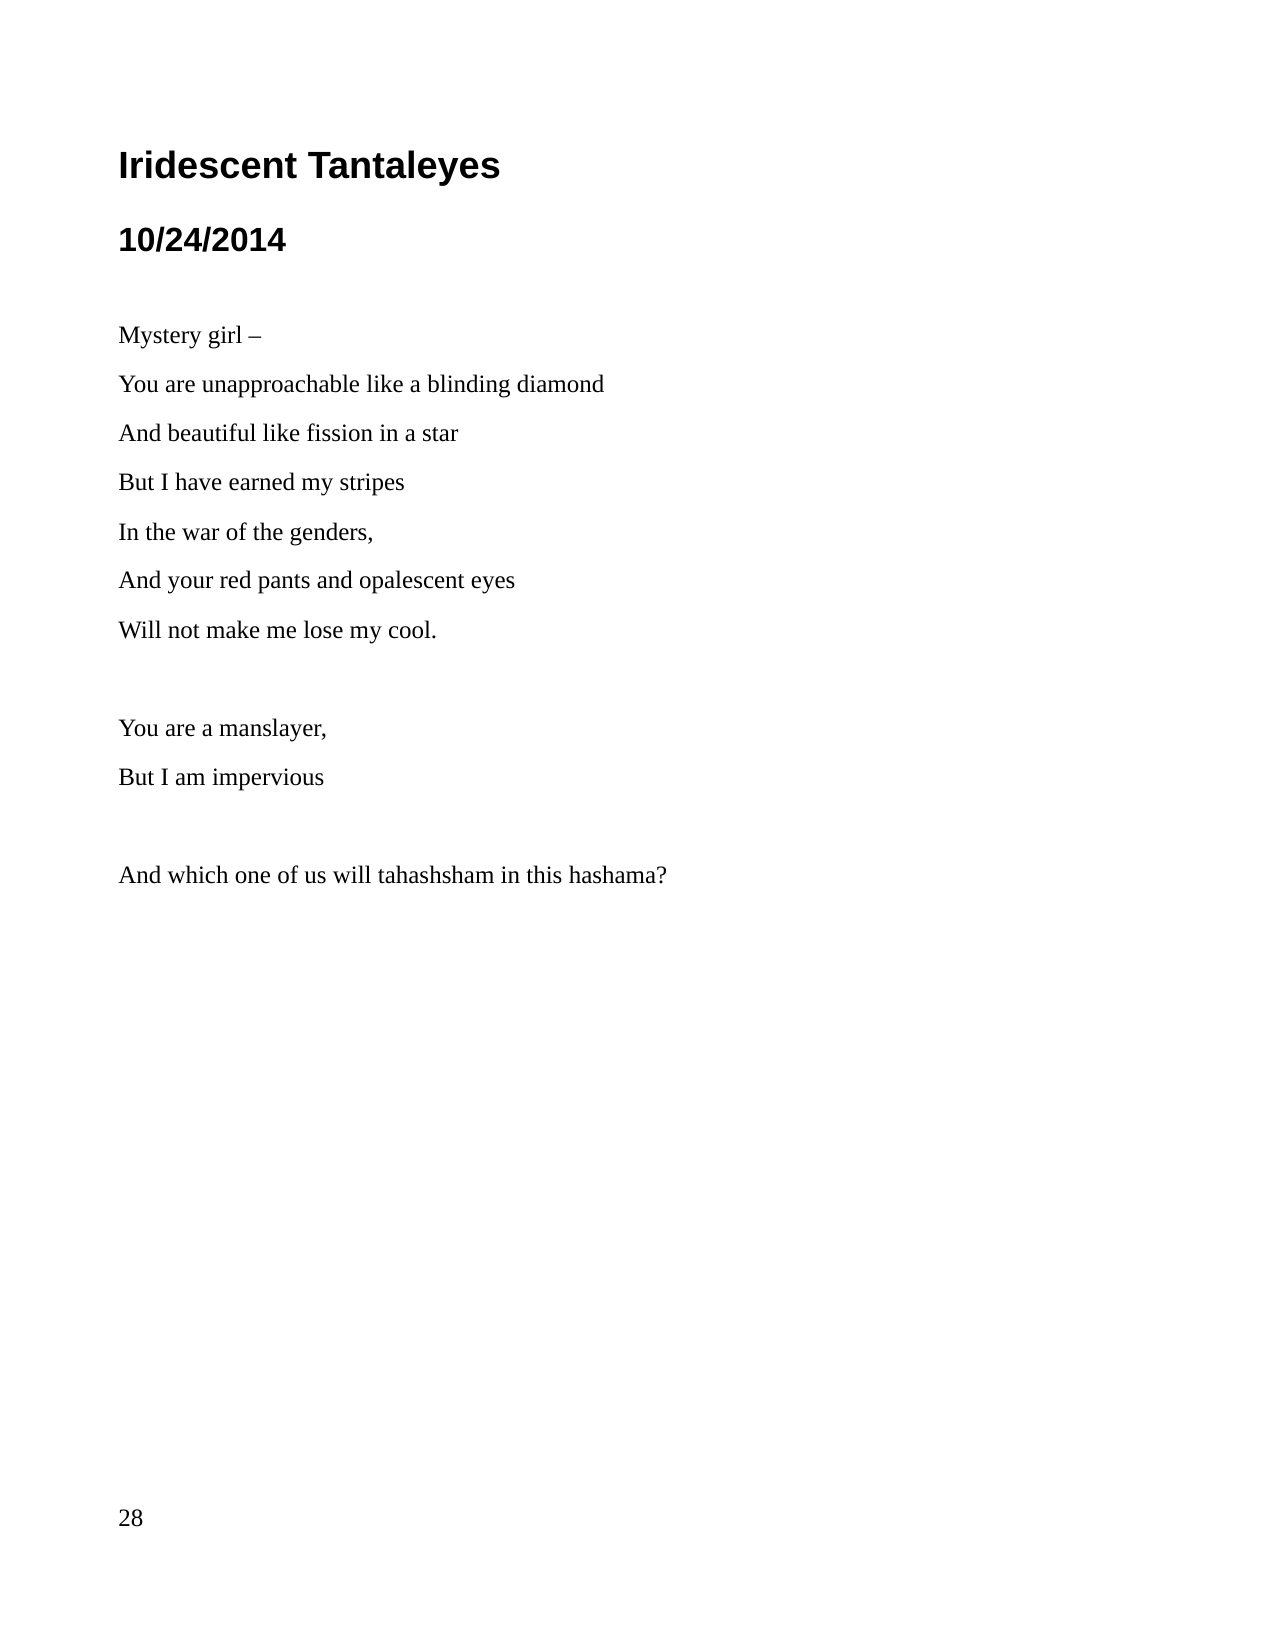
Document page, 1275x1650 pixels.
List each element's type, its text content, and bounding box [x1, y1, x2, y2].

text You are unapproachable like a blinding diamond [118, 369, 1157, 398]
text In the war of the genders, [118, 517, 1157, 545]
text And your red pants and opalescent eyes [118, 566, 1157, 594]
subtitle Iridescent Tantaleyes [118, 143, 1157, 187]
text But I have earned my stripes [118, 467, 1157, 496]
text Will not make me lose my cool. [118, 615, 1157, 643]
text You are a manslayer, [118, 713, 1157, 742]
text But I am impervious [118, 762, 1157, 791]
text And beautiful like fission in a star [118, 418, 1157, 447]
text And which one of us will tahashsham in this hashama? [118, 860, 1157, 889]
text Mystery girl – [118, 320, 1157, 349]
subtitle 10/24/2014 [118, 220, 1157, 259]
